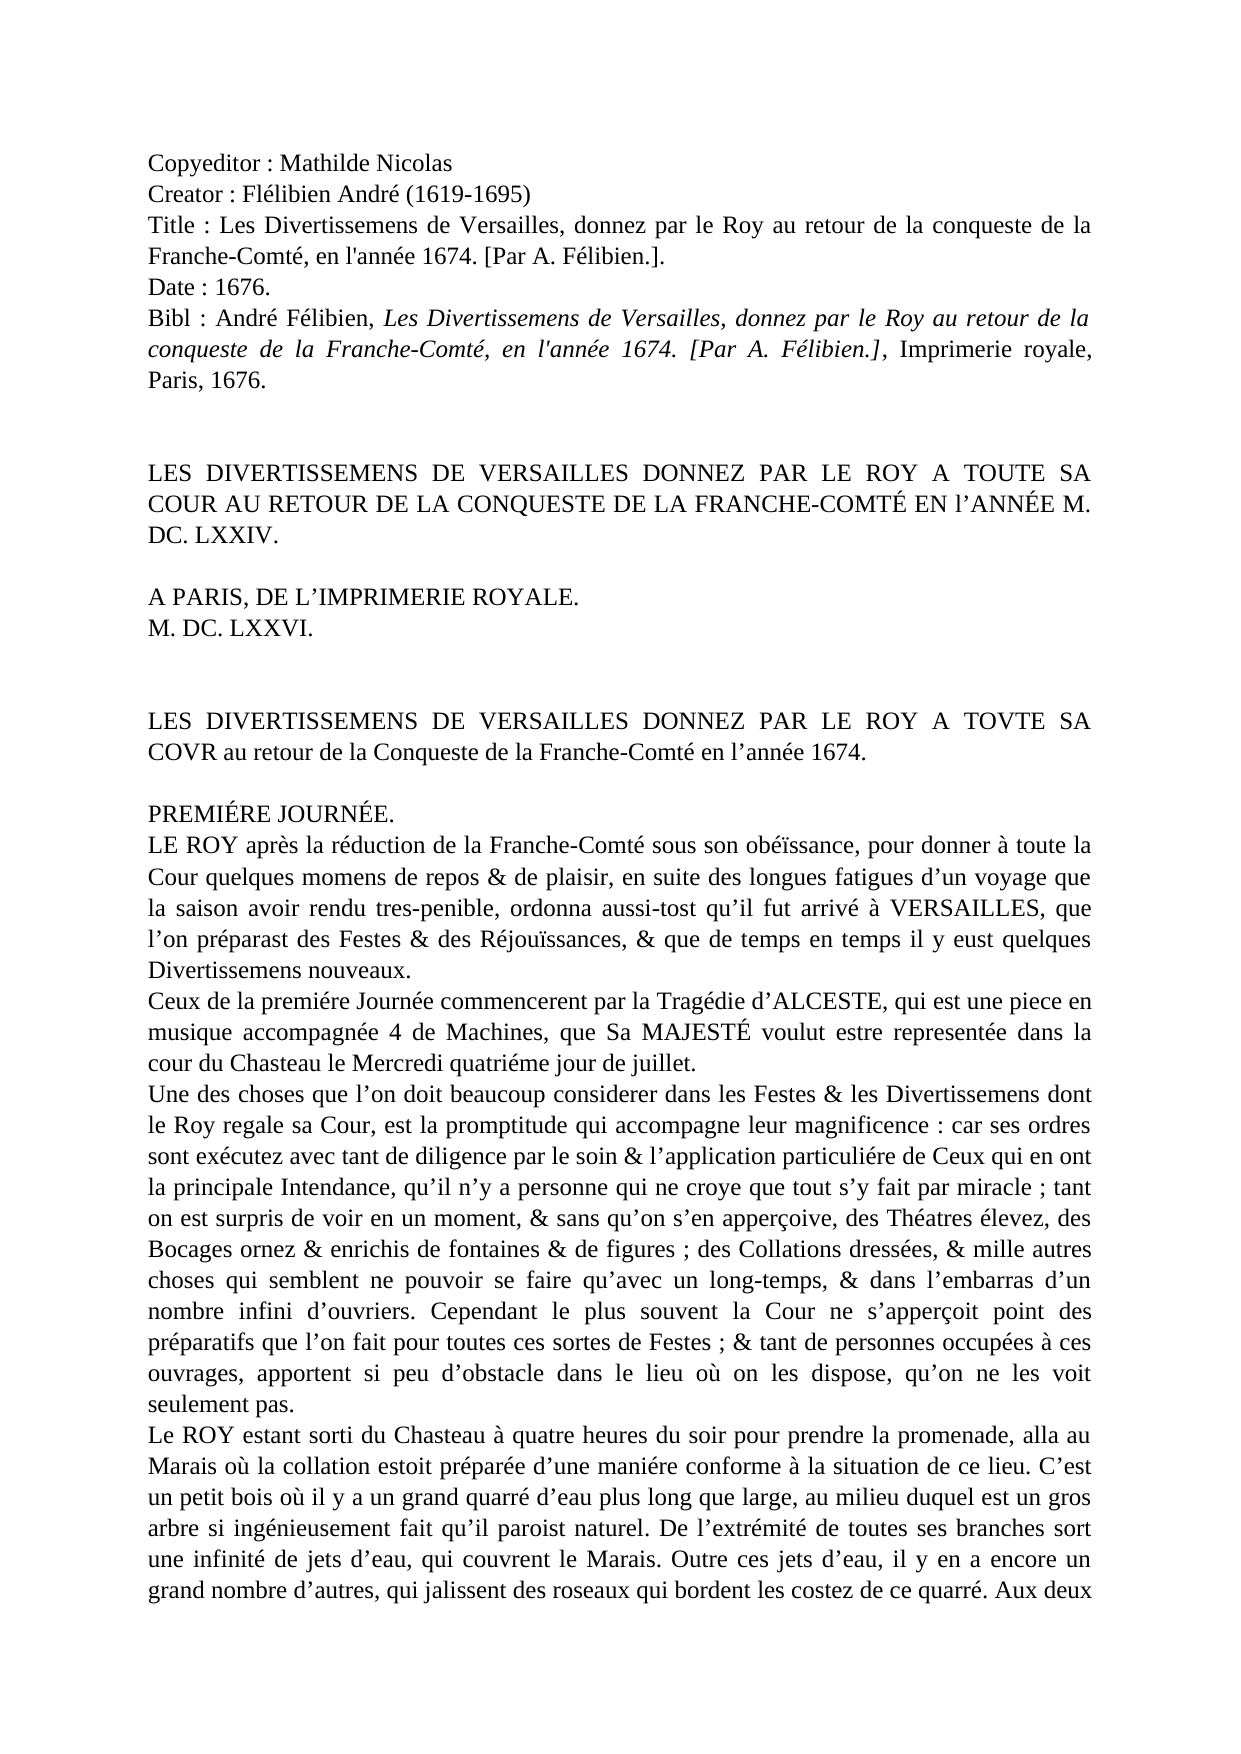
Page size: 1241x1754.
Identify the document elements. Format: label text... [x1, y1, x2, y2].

text PREMIÉRE JOURNÉE. [148, 799, 1093, 828]
text LES DIVERTISSEMENS DE VERSAILLES DONNEZ PAR LE ROY A TOVTE SA COVR au retour de la Conqueste de la Franche-Comté en l’année 1674. [148, 706, 1093, 766]
text A PARIS, DE L’IMPRIMERIE ROYALE. [148, 582, 1093, 611]
text Title : Les Divertissemens de Versailles, donnez par le Roy au retour de la conqueste de la Franche-Comté, en l'année 1674. [Par A. Félibien.]. [148, 210, 1093, 269]
text Date : 1676. [148, 272, 1093, 301]
text M. DC. LXXVI. [148, 613, 1093, 642]
text LE ROY après la réduction de la Franche-Comté sous son obéïssance, pour donner à toute la Cour quelques momens de repos & de plaisir, en suite des longues fatigues d’un voyage que la saison avoir rendu tres-penible, ordonna aussi-tost qu’il fut arrivé à VERSAILLES, que l’on préparast des Festes & des Réjouïssances, & que de temps en temps il y eust quelques Divertissemens nouveaux. [148, 831, 1093, 983]
text Une des choses que l’on doit beaucoup considerer dans les Festes & les Divertissemens dont le Roy regale sa Cour, est la promptitude qui accompagne leur magnificence : car ses ordres sont exécutez avec tant de diligence par le soin & l’application particuliére de Ceux qui en ont la principale Intendance, qu’il n’y a personne qui ne croye que tout s’y fait par miracle ; tant on est surpris de voir en un moment, & sans qu’on s’en apperçoive, des Théatres élevez, des Bocages ornez & enrichis de fontaines & de figures ; des Collations dressées, & mille autres choses qui semblent ne pouvoir se faire qu’avec un long-temps, & dans l’embarras d’un nombre infini d’ouvriers. Cependant le plus souvent la Cour ne s’apperçoit point des préparatifs que l’on fait pour toutes ces sortes de Festes ; & tant de personnes occupées à ces ouvrages, apportent si peu d’obstacle dans le lieu où on les dispose, qu’on ne les voit seulement pas. [148, 1079, 1093, 1418]
text Le ROY estant sorti du Chasteau à quatre heures du soir pour prendre la promenade, alla au Marais où la collation estoit préparée d’une maniére conforme à la situation de ce lieu. C’est un petit bois où il y a un grand quarré d’eau plus long que large, au milieu duquel est un gros arbre si ingénieusement fait qu’il paroist naturel. De l’extrémité de toutes ses branches sort une infinité de jets d’eau, qui couvrent le Marais. Outre ces jets d’eau, il y en a encore un grand nombre d’autres, qui jalissent des roseaux qui bordent les costez de ce quarré. Aux deux [148, 1420, 1093, 1604]
text Copyeditor : Mathilde Nicolas [148, 148, 1093, 176]
text Bibl : André Félibien, Les Divertissemens de Versailles, donnez par le Roy au retour de la conqueste de la Franche-Comté, en l'année 1674. [Par A. Félibien.], Imprimerie royale, Paris, 1676. [148, 303, 1093, 394]
text Ceux de la premiére Journée commencerent par la Tragédie d’ALCESTE, qui est une piece en musique accompagnée 4 de Machines, que Sa MAJESTÉ voulut estre representée dans la cour du Chasteau le Mercredi quatriéme jour de juillet. [148, 986, 1093, 1077]
text LES DIVERTISSEMENS DE VERSAILLES DONNEZ PAR LE ROY A TOUTE SA COUR AU RETOUR DE LA CONQUESTE DE LA FRANCHE-COMTÉ EN l’ANNÉE M. DC. LXXIV. [148, 458, 1093, 549]
text Creator : Flélibien André (1619-1695) [148, 179, 1093, 207]
